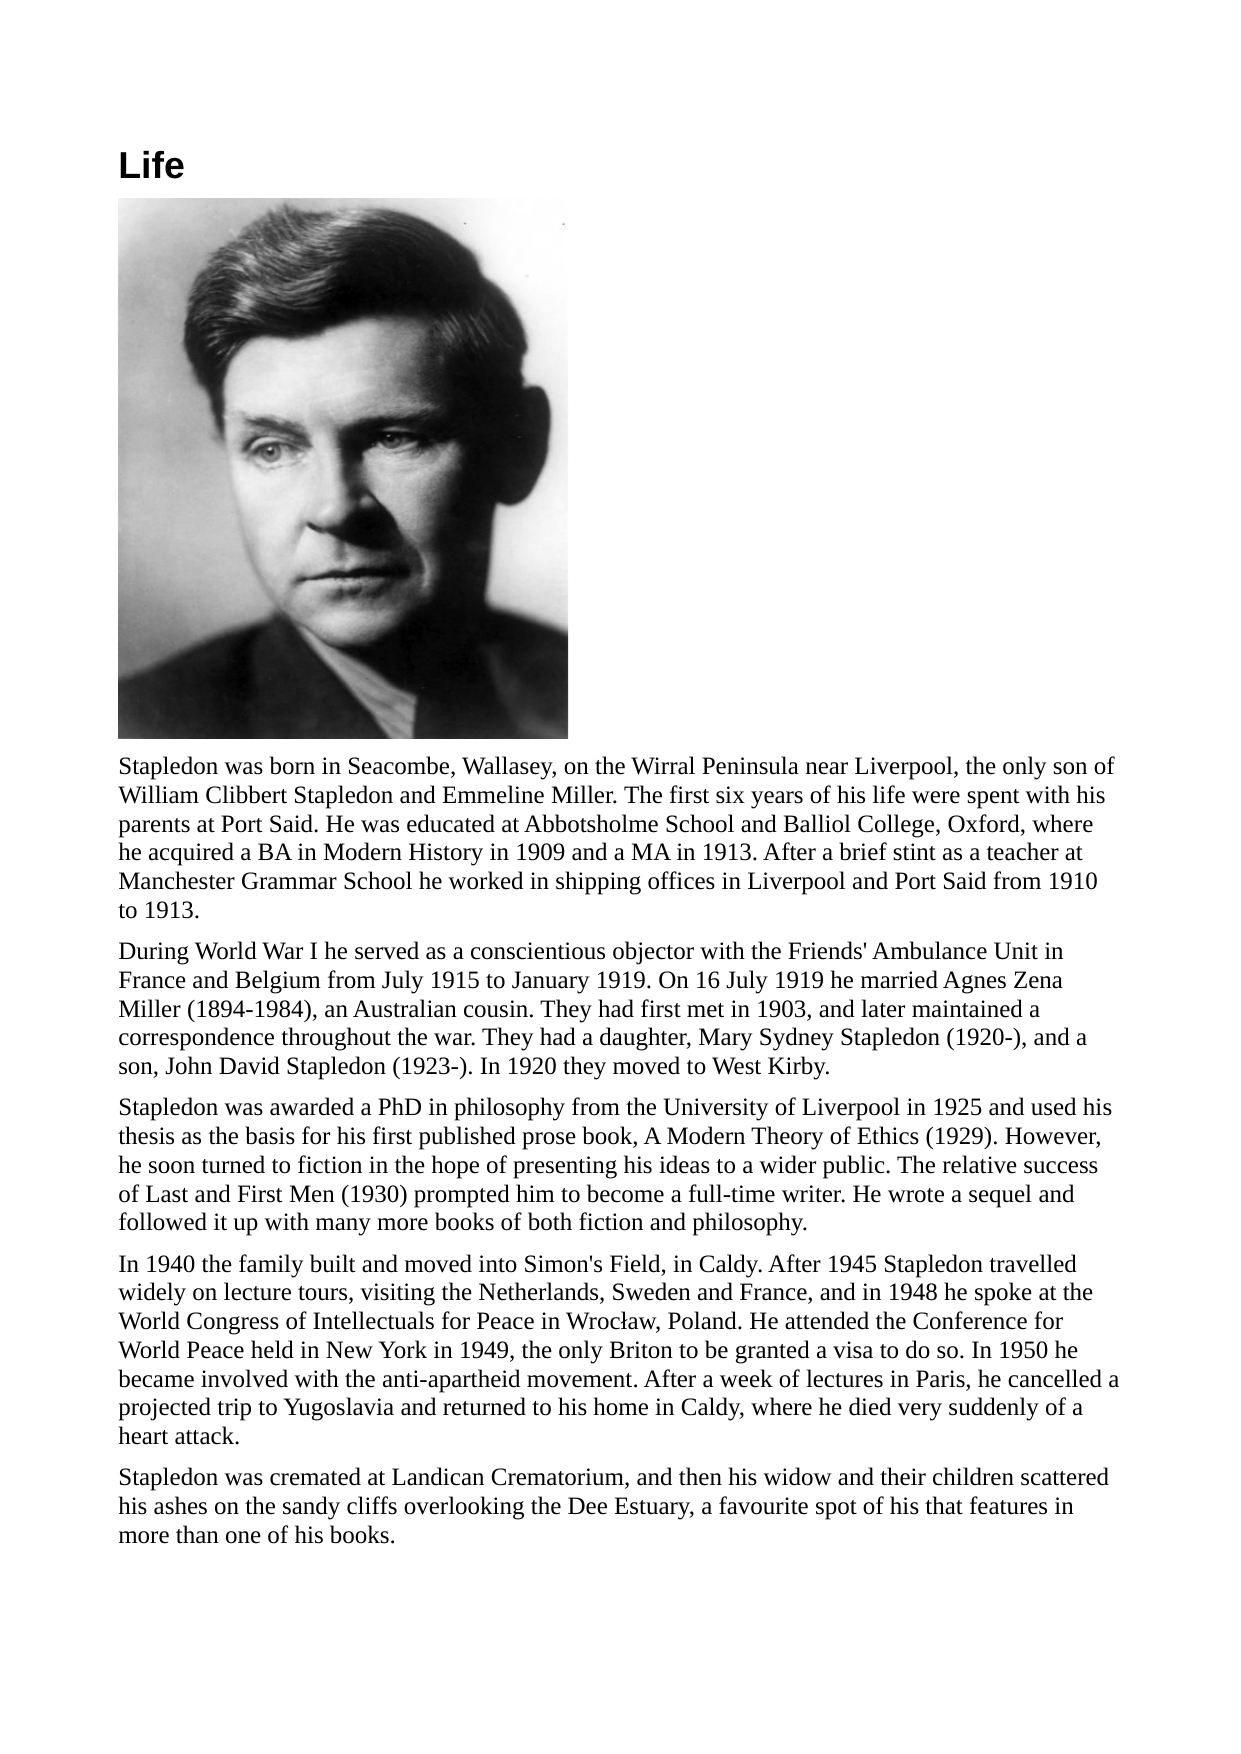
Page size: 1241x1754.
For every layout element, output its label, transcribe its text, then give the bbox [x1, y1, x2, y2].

text During World War I he served as a conscientious objector with the Friends' Ambulance Unit in France and Belgium from July 1915 to January 1919. On 16 July 1919 he married Agnes Zena Miller (1894-1984), an Australian cousin. They had first met in 1903, and later maintained a correspondence throughout the war. They had a daughter, Mary Sydney Stapledon (1920-), and a son, John David Stapledon (1923-). In 1920 they moved to West Kirby. [118, 936, 1122, 1080]
text In 1940 the family built and moved into Simon's Field, in Caldy. After 1945 Stapledon travelled widely on lecture tours, visiting the Netherlands, Sweden and France, and in 1948 he spoke at the World Congress of Intellectuals for Peace in Wrocław, Poland. He attended the Conference for World Peace held in New York in 1949, the only Briton to be granted a visa to do so. In 1950 he became involved with the anti-apartheid movement. After a week of lectures in Paris, he cancelled a projected trip to Yugoslavia and returned to his home in Caldy, where he died very suddenly of a heart attack. [118, 1249, 1122, 1450]
picture [118, 198, 569, 739]
subtitle Life [118, 143, 1122, 186]
text Stapledon was cremated at Landican Crematorium, and then his widow and their children scattered his ashes on the sandy cliffs overlooking the Dee Estuary, a favourite spot of his that features in more than one of his books. [118, 1462, 1122, 1549]
text Stapledon was awarded a PhD in philosophy from the University of Liverpool in 1925 and used his thesis as the basis for his first published prose book, A Modern Theory of Ethics (1929). However, he soon turned to fiction in the hope of presenting his ideas to a wider public. The relative success of Last and First Men (1930) prompted him to become a full-time writer. He wrote a sequel and followed it up with many more books of both fiction and philosophy. [118, 1092, 1122, 1236]
text Stapledon was born in Seacombe, Wallasey, on the Wirral Peninsula near Liverpool, the only son of William Clibbert Stapledon and Emmeline Miller. The first six years of his life were spent with his parents at Port Said. He was educated at Abbotsholme School and Balliol College, Oxford, where he acquired a BA in Modern History in 1909 and a MA in 1913. After a brief stint as a teacher at Manchester Grammar School he worked in shipping offices in Liverpool and Port Said from 1910 to 1913. [118, 751, 1122, 924]
